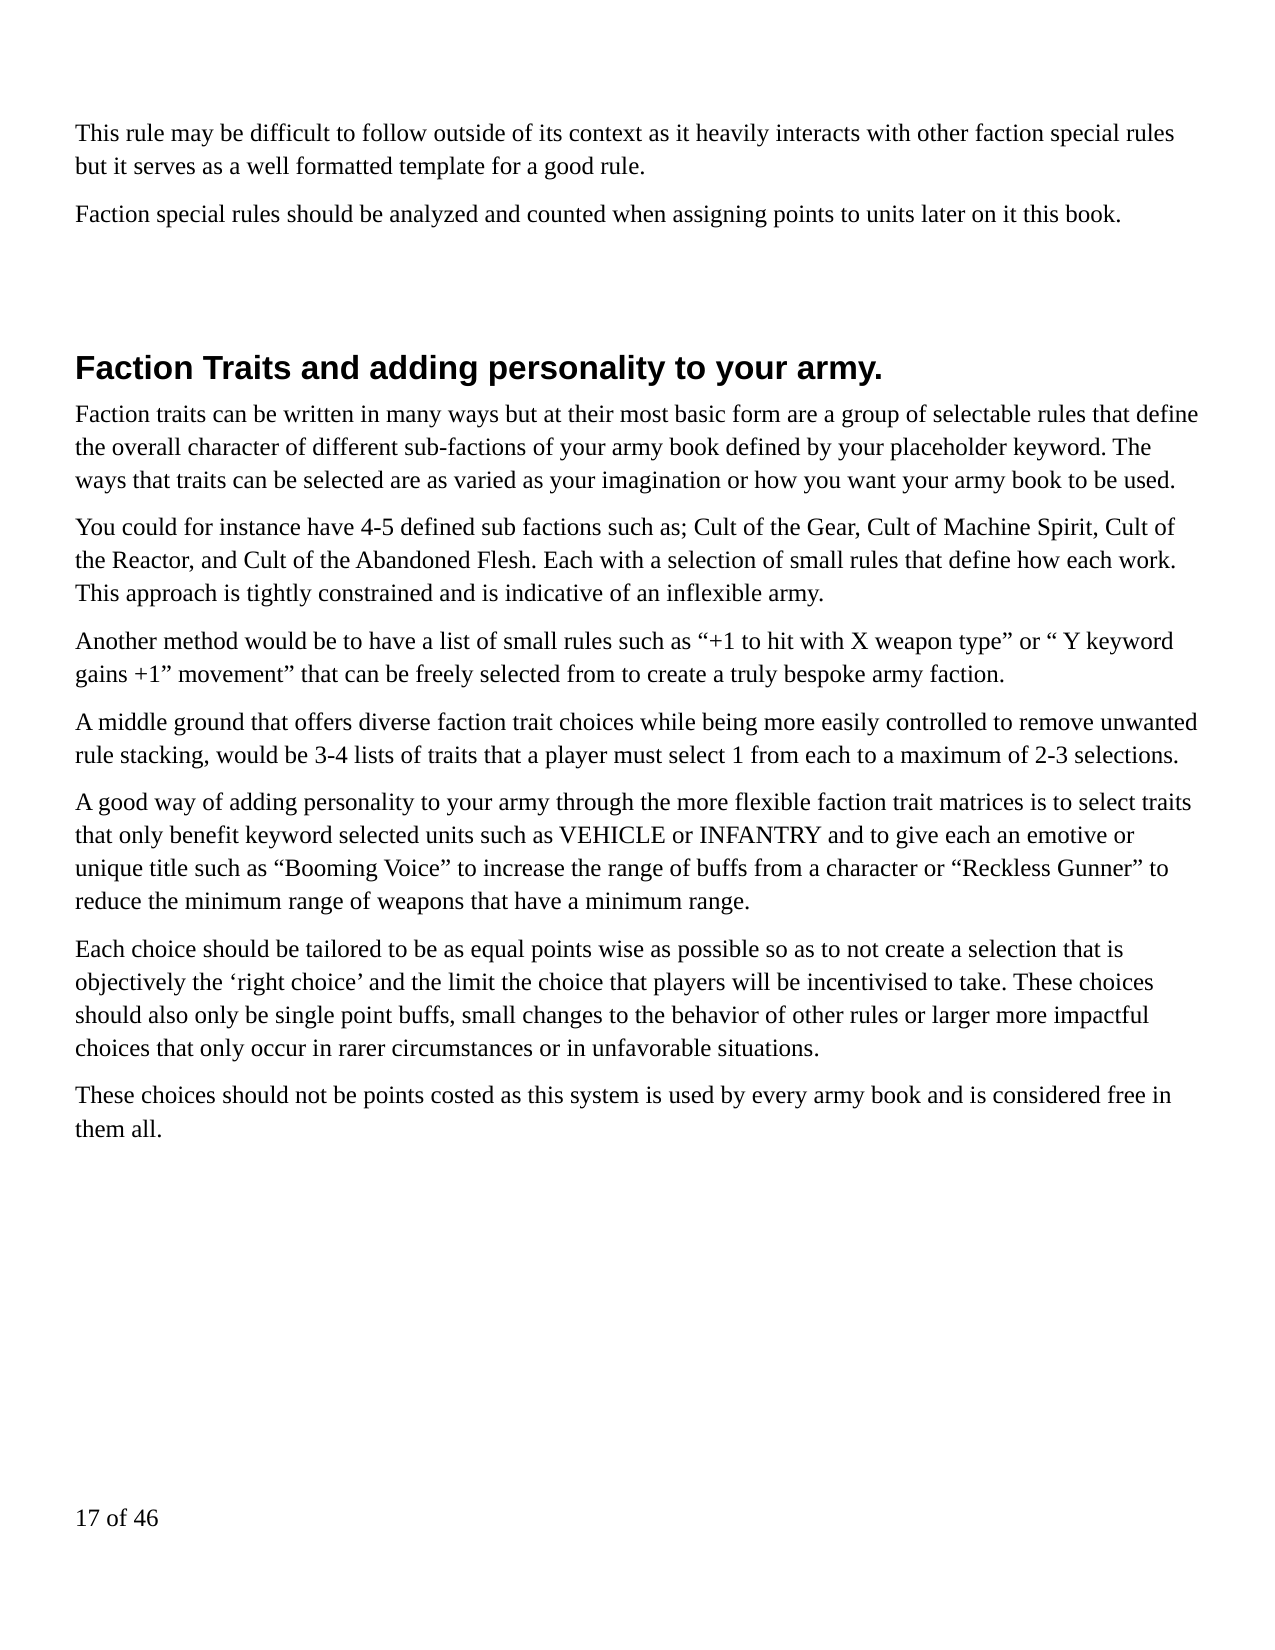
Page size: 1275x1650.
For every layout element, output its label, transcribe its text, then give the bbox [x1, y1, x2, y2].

text Faction special rules should be analyzed and counted when assigning points to units later on it this book. [75, 199, 1200, 227]
text A middle ground that offers diverse faction trait choices while being more easily controlled to remove unwanted rule stacking, would be 3-4 lists of traits that a player must select 1 from each to a maximum of 2-3 selections. [75, 707, 1200, 768]
subtitle Faction Traits and adding personality to your army. [75, 348, 1200, 386]
text Another method would be to have a list of small rules such as “+1 to hit with X weapon type” or “ Y keyword gains +1” movement” that can be freely selected from to create a truly bespoke army faction. [75, 626, 1200, 688]
text These choices should not be points costed as this system is used by every army book and is considered free in them all. [75, 1081, 1200, 1142]
text Each choice should be tailored to be as equal points wise as possible so as to not create a selection that is objectively the ‘right choice’ and the limit the choice that players will be incentivised to take. These choices should also only be single point buffs, small changes to the behavior of other rules or larger more impactful choices that only occur in rarer circumstances or in unfavorable situations. [75, 934, 1200, 1062]
text Faction traits can be written in many ways but at their most basic form are a group of selectable rules that define the overall character of different sub-factions of your army book defined by your placeholder keyword. The ways that traits can be selected are as varied as your imagination or how you want your army book to be used. [75, 399, 1200, 493]
text This rule may be difficult to follow outside of its context as it heavily interacts with other faction special rules but it serves as a well formatted template for a good rule. [75, 118, 1200, 180]
text You could for instance have 4-5 defined sub factions such as; Cult of the Gear, Cult of Machine Spirit, Cult of the Reactor, and Cult of the Abandoned Flesh. Each with a selection of small rules that define how each work. This approach is tightly constrained and is indicative of an inflexible army. [75, 512, 1200, 607]
text A good way of adding personality to your army through the more flexible faction trait matrices is to select traits that only benefit keyword selected units such as VEHICLE or INFANTRY and to give each an emotive or unique title such as “Booming Voice” to increase the range of buffs from a character or “Reckless Gunner” to reduce the minimum range of weapons that have a minimum range. [75, 787, 1200, 915]
